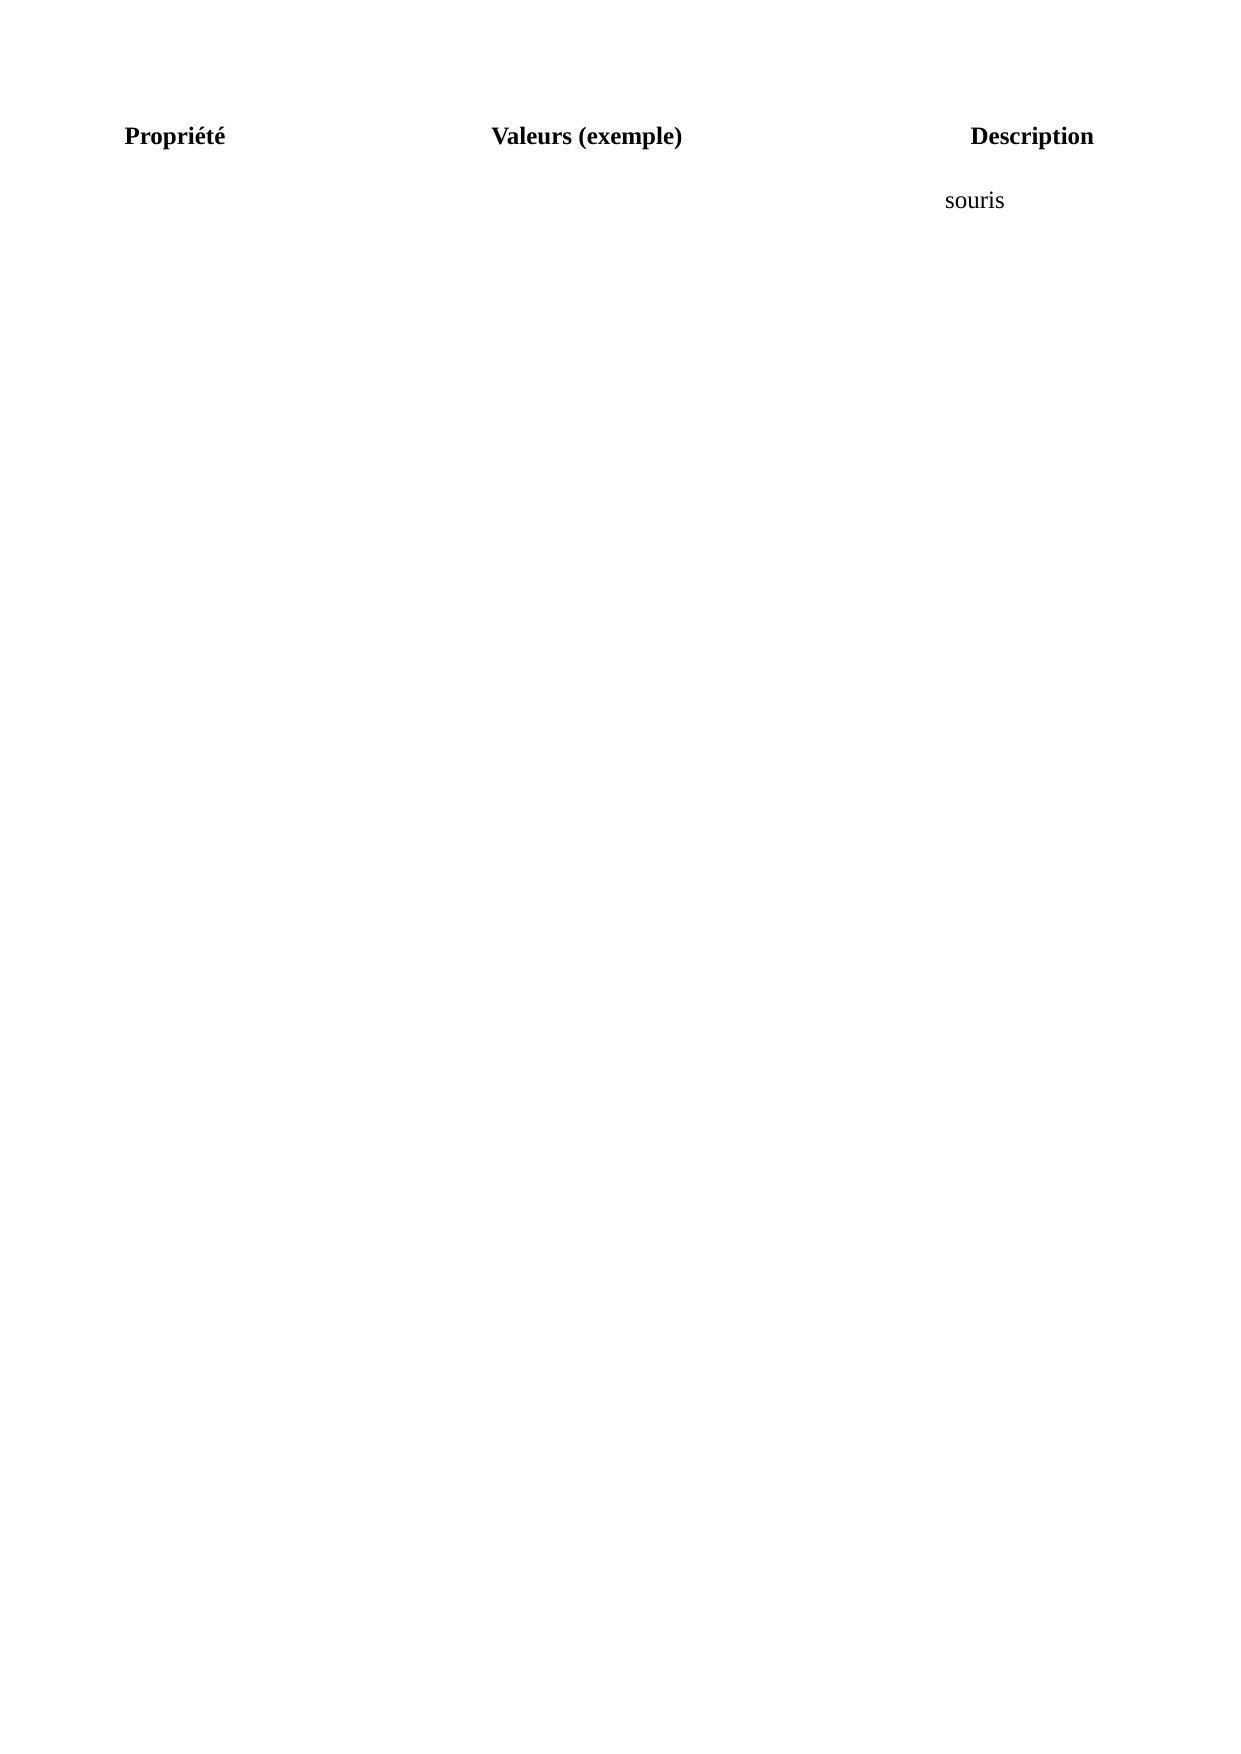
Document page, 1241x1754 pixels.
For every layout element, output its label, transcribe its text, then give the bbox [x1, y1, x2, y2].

table_header Valeurs (exemple) [231, 118, 942, 182]
table_header Description [942, 118, 1122, 182]
table_header Propriété [118, 118, 231, 182]
table_cell souris [942, 182, 1122, 246]
table_cell [118, 182, 231, 246]
table_cell [231, 182, 942, 246]
